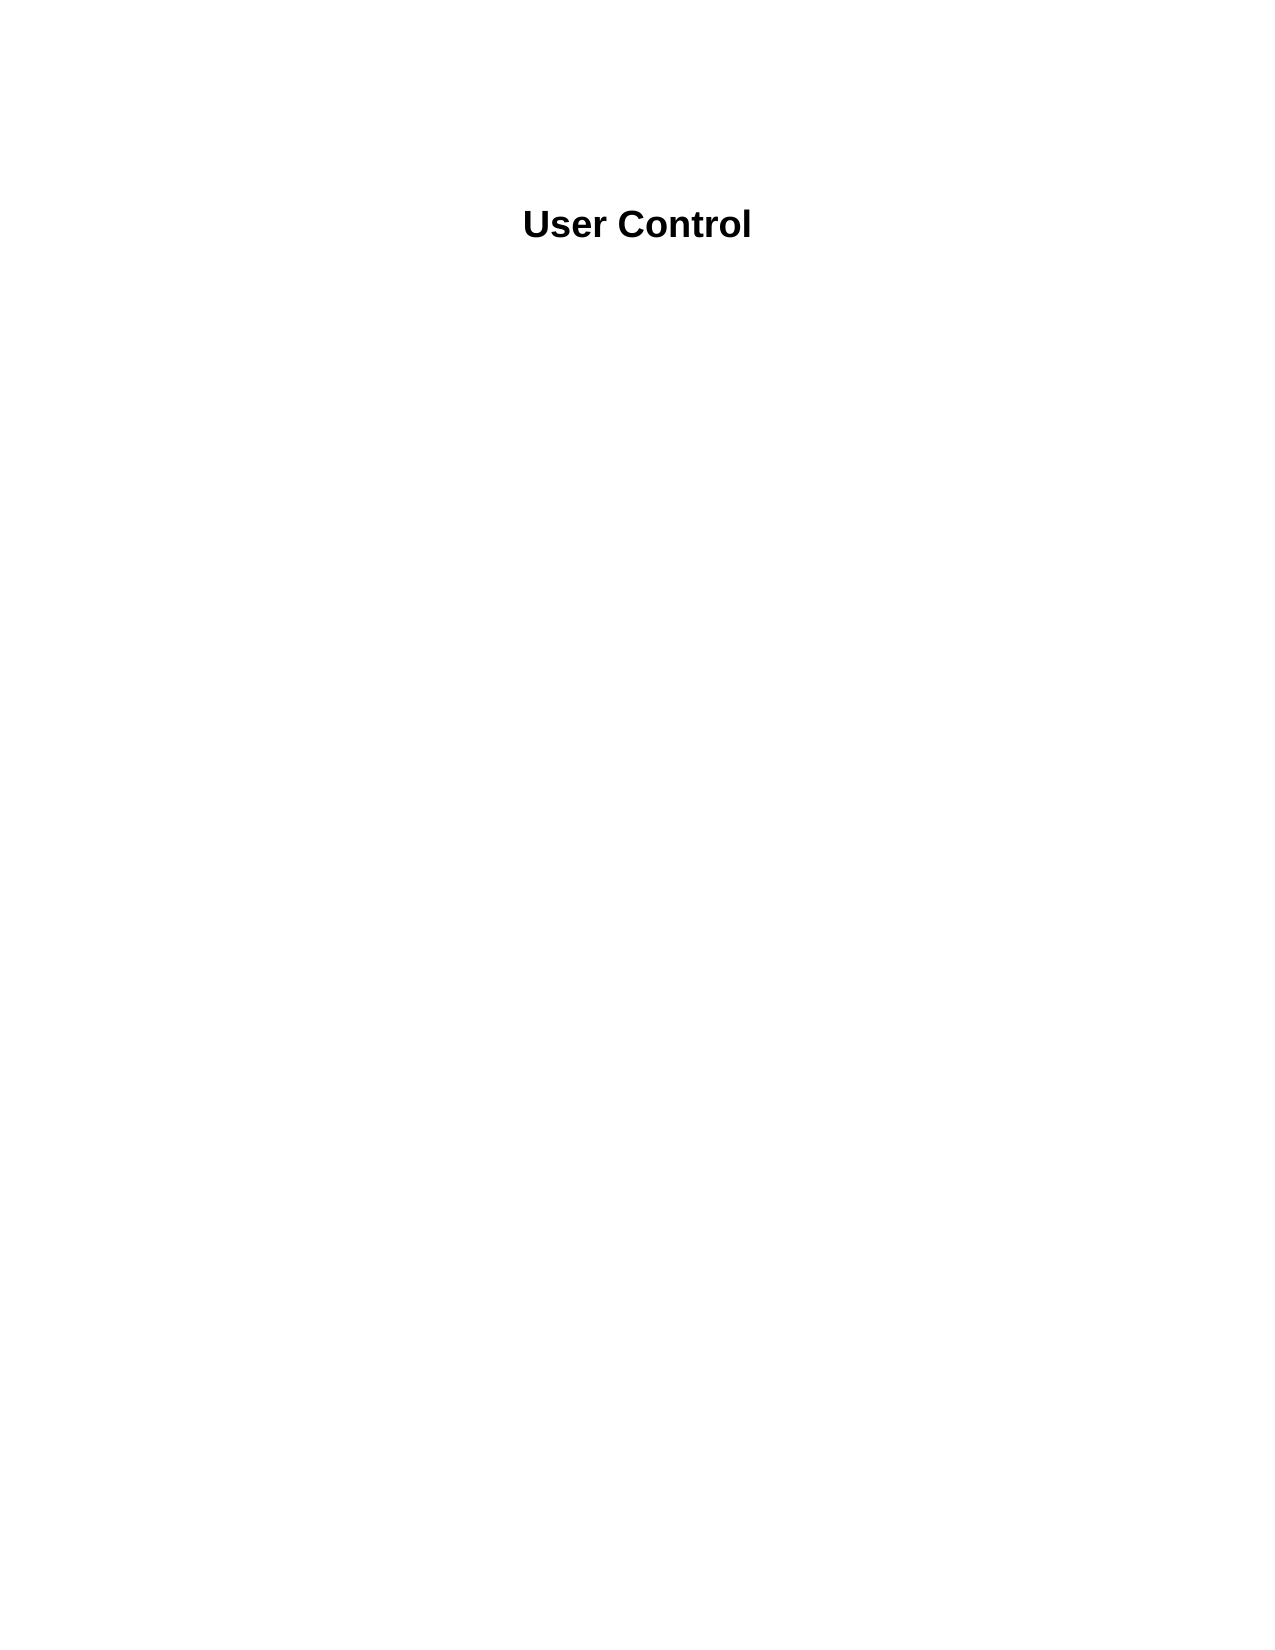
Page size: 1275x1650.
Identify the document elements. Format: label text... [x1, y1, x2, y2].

subtitle User Control [118, 201, 1157, 245]
